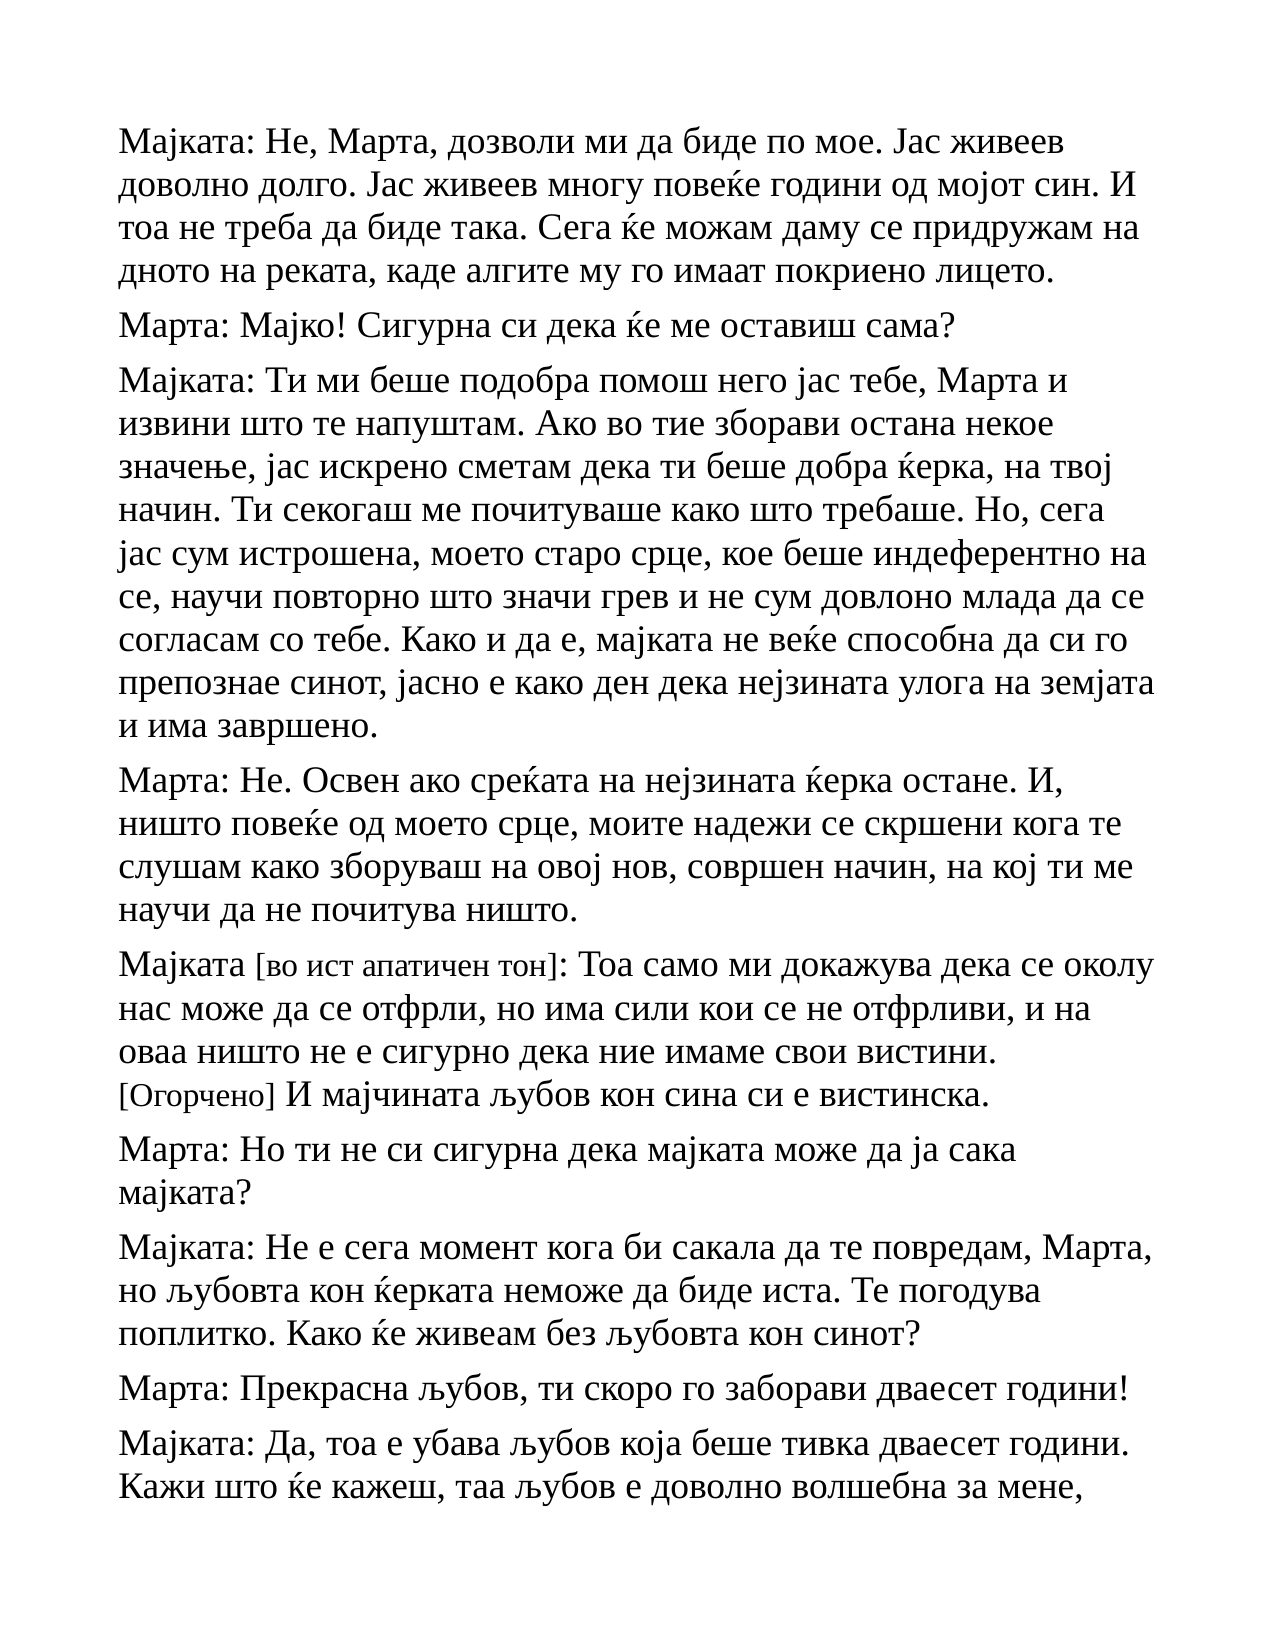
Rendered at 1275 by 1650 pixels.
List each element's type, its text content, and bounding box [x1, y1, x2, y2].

text Мајката: Не, Марта, дозволи ми да биде по мое. Јас живеев доволно долго. Јас живеев многу повеќе години од мојот син. И тоа не треба да биде така. Сега ќе можам даму се придружам на дното на реката, каде алгите му го имаат покриено лицето. [118, 118, 1157, 291]
text Мајката [во ист апатичен тон]: Тоа само ми докажува дека се околу нас може да се отфрли, но има сили кои се не отфрливи, и на оваа ништо не е сигурно дека ние имаме свои вистини. [Огорчено] И мајчината љубов кон сина си е вистинска. [118, 942, 1157, 1114]
text Мајката: Ти ми беше подобра помош него јас тебе, Марта и извини што те напуштам. Ако во тие зборави остана некое значење, јас искрено сметам дека ти беше добра ќерка, на твој начин. Ти секогаш ме почитуваше како што требаше. Но, сега јас сум истрошена, моето старо срце, кое беше индеферентно на се, научи повторно што значи грев и не сум довлоно млада да се согласам со тебе. Како и да е, мајката не веќе способна да си го препознае синот, јасно е како ден дека нејзината улога на земјата и има завршено. [118, 357, 1157, 746]
text Марта: Мајко! Сигурна си дека ќе ме оставиш сама? [118, 302, 1157, 346]
text Мајката: Да, тоа е убава љубов која беше тивка дваесет години. Кажи што ќе кажеш, таа љубов е доволно волшебна за мене, [118, 1421, 1157, 1507]
text Марта: Но ти не си сигурна дека мајката може да ја сака мајката? [118, 1126, 1157, 1212]
text Марта: Прекрасна љубов, ти скоро го заборави дваесет години! [118, 1366, 1157, 1409]
text Марта: Не. Освен ако среќата на нејзината ќерка остане. И, ништо повеќе од моето срце, моите надежи се скршени кога те слушам како зборуваш на овој нов, совршен начин, на кој ти ме научи да не почитува ништо. [118, 757, 1157, 930]
text Мајката: Не е сега момент кога би сакала да те повредам, Марта, но љубовта кон ќерката неможе да биде иста. Те погодува поплитко. Како ќе живеам без љубовта кон синот? [118, 1224, 1157, 1354]
